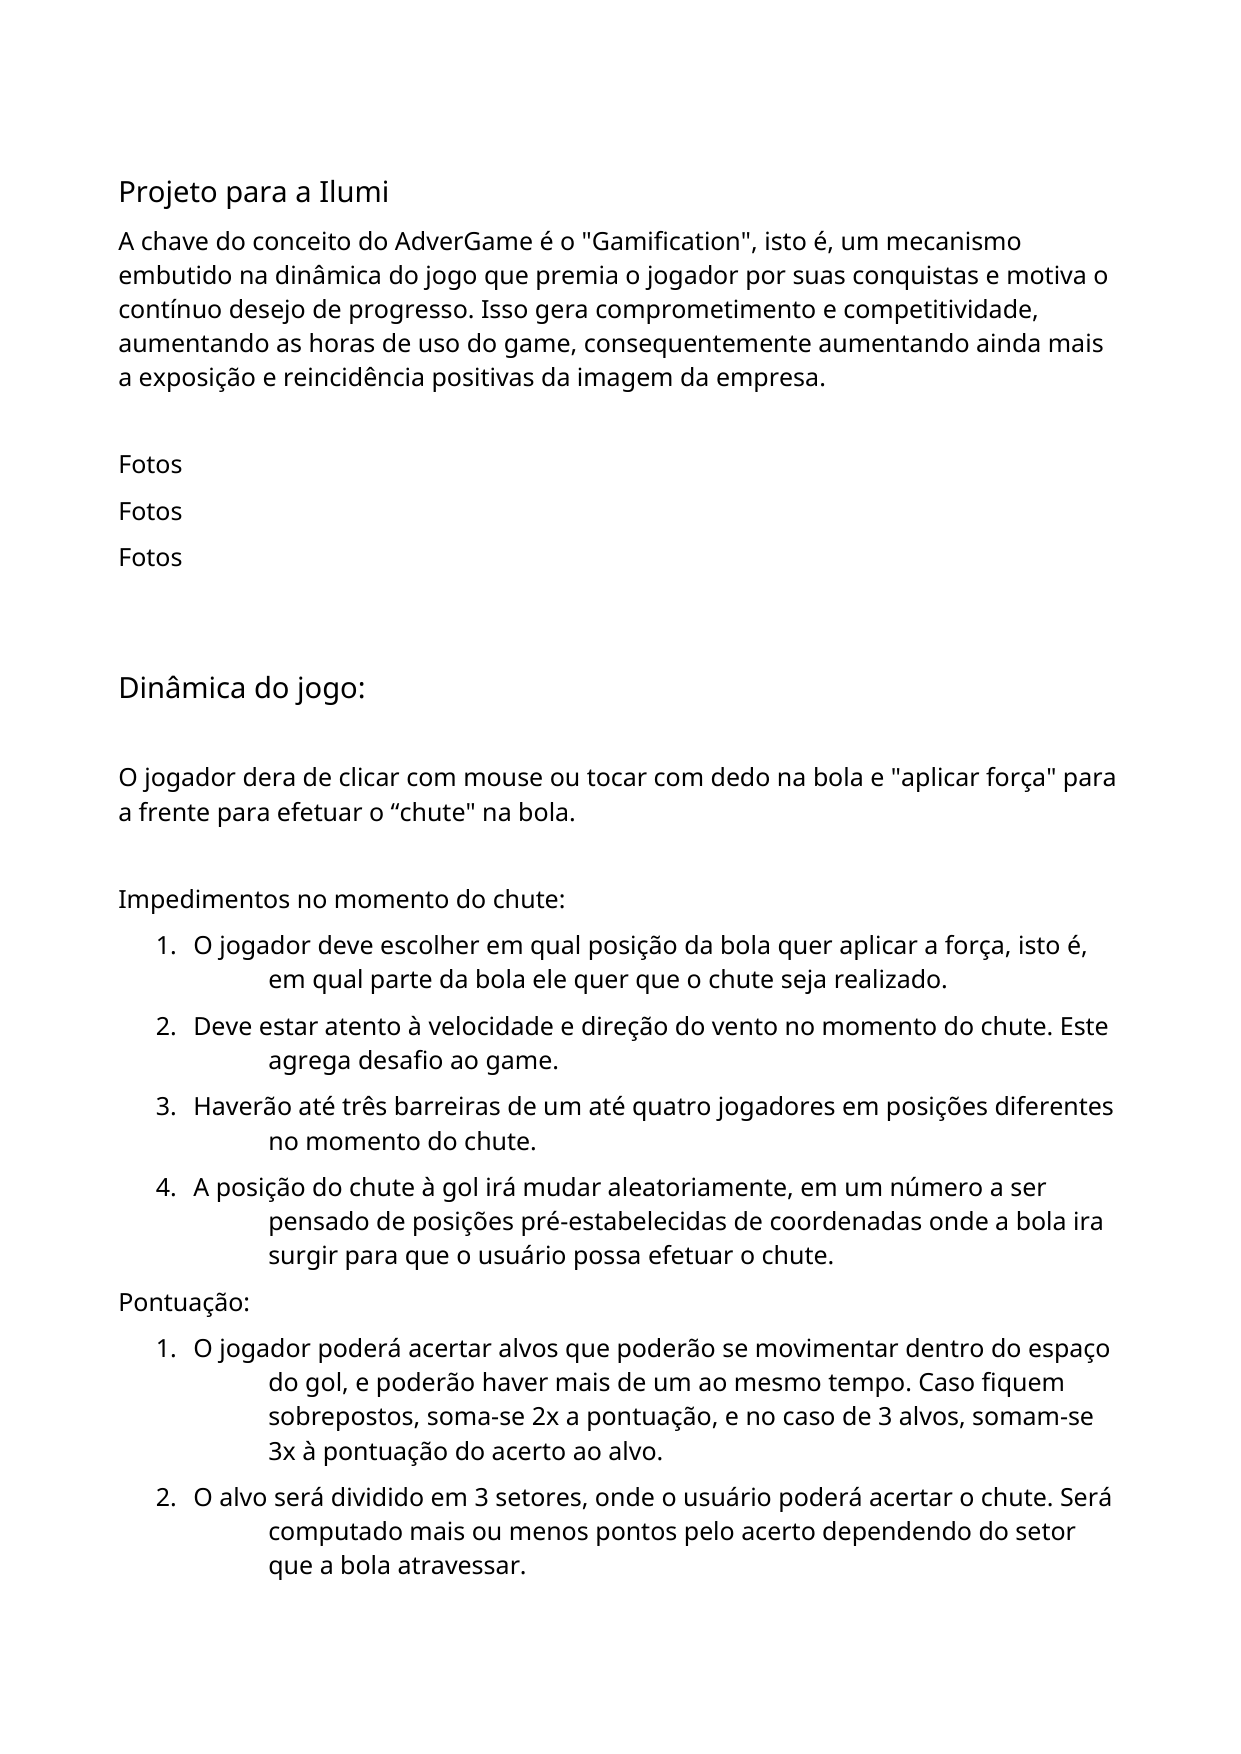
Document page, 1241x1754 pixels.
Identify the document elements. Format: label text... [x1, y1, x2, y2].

text O jogador dera de clicar com mouse ou tocar com dedo na bola e "aplicar força" para a frente para efetuar o “chute" na bola. [118, 760, 1122, 828]
text Fotos [118, 493, 1122, 527]
text Fotos [118, 540, 1122, 574]
list O jogador poderá acertar alvos que poderão se movimentar dentro do espaço do gol, e poderão haver mais de um ao mesmo tempo. Caso fiquem sobrepostos, soma-se 2x a pontuação, e no caso de 3 alvos, somam-se 3x à pontuação do acerto ao alvo. [156, 1331, 1122, 1467]
list O alvo será dividido em 3 setores, onde o usuário poderá acertar o chute. Será computado mais ou menos pontos pelo acerto dependendo do setor que a bola atravessar. [156, 1480, 1122, 1582]
text Impedimentos no momento do chute: [118, 881, 1122, 915]
list A posição do chute à gol irá mudar aleatoriamente, em um número a ser pensado de posições pré-estabelecidas de coordenadas onde a bola ira surgir para que o usuário possa efetuar o chute. [156, 1170, 1122, 1272]
list O jogador deve escolher em qual posição da bola quer aplicar a força, isto é, em qual parte da bola ele quer que o chute seja realizado. [156, 928, 1122, 996]
text Projeto para a Ilumi [118, 171, 1122, 211]
text Dinâmica do jogo: [118, 667, 1122, 707]
text A chave do conceito do AdverGame é o "Gamification", isto é, um mecanismo embutido na dinâmica do jogo que premia o jogador por suas conquistas e motiva o contínuo desejo de progresso. Isso gera comprometimento e competitividade, aumentando as horas de uso do game, consequentemente aumentando ainda mais a exposição e reincidência positivas da imagem da empresa. [118, 223, 1122, 394]
list Deve estar atento à velocidade e direção do vento no momento do chute. Este agrega desafio ao game. [156, 1008, 1122, 1077]
text Fotos [118, 447, 1122, 481]
list Haverão até três barreiras de um até quatro jogadores em posições diferentes no momento do chute. [156, 1089, 1122, 1157]
text Pontuação: [118, 1284, 1122, 1318]
